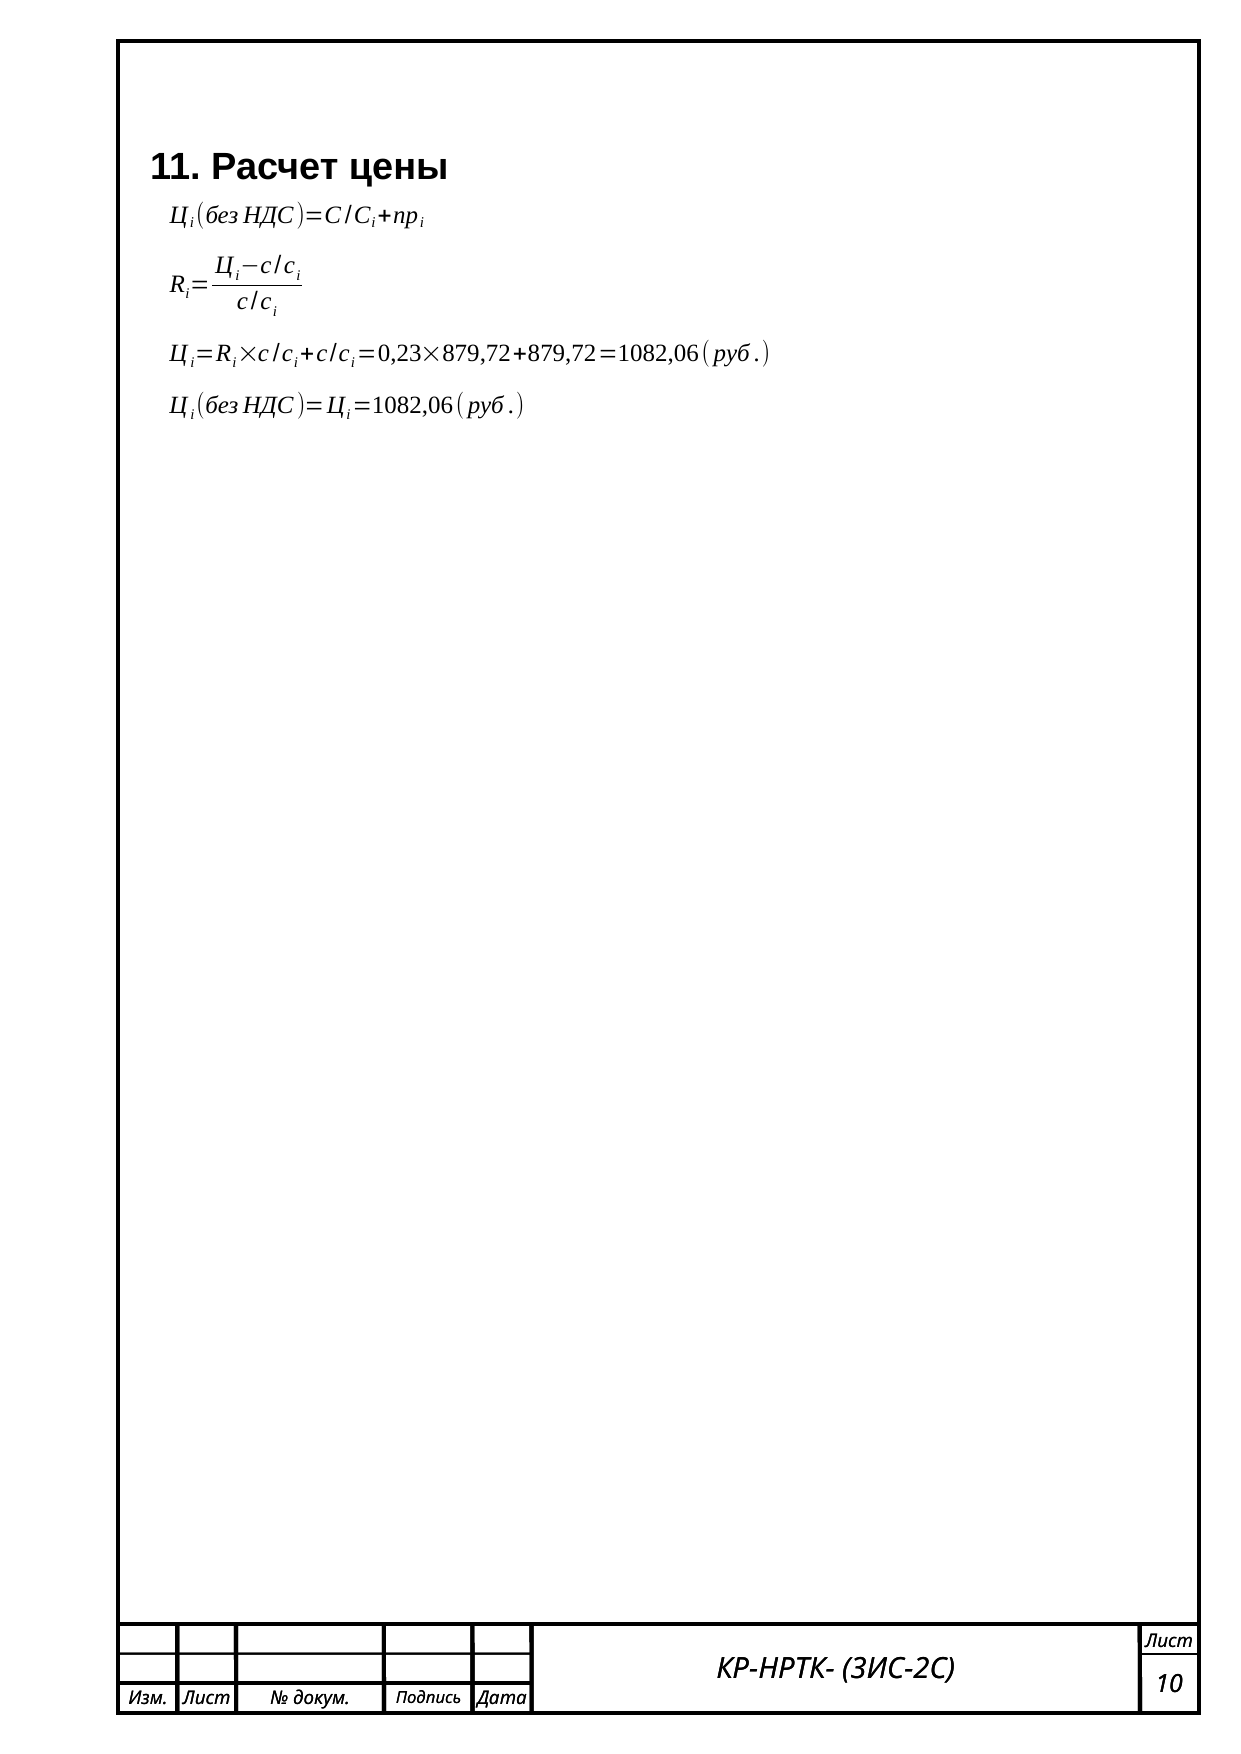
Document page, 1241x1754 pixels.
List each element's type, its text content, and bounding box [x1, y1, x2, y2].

subtitle 11. Расчет цены [150, 143, 1122, 187]
